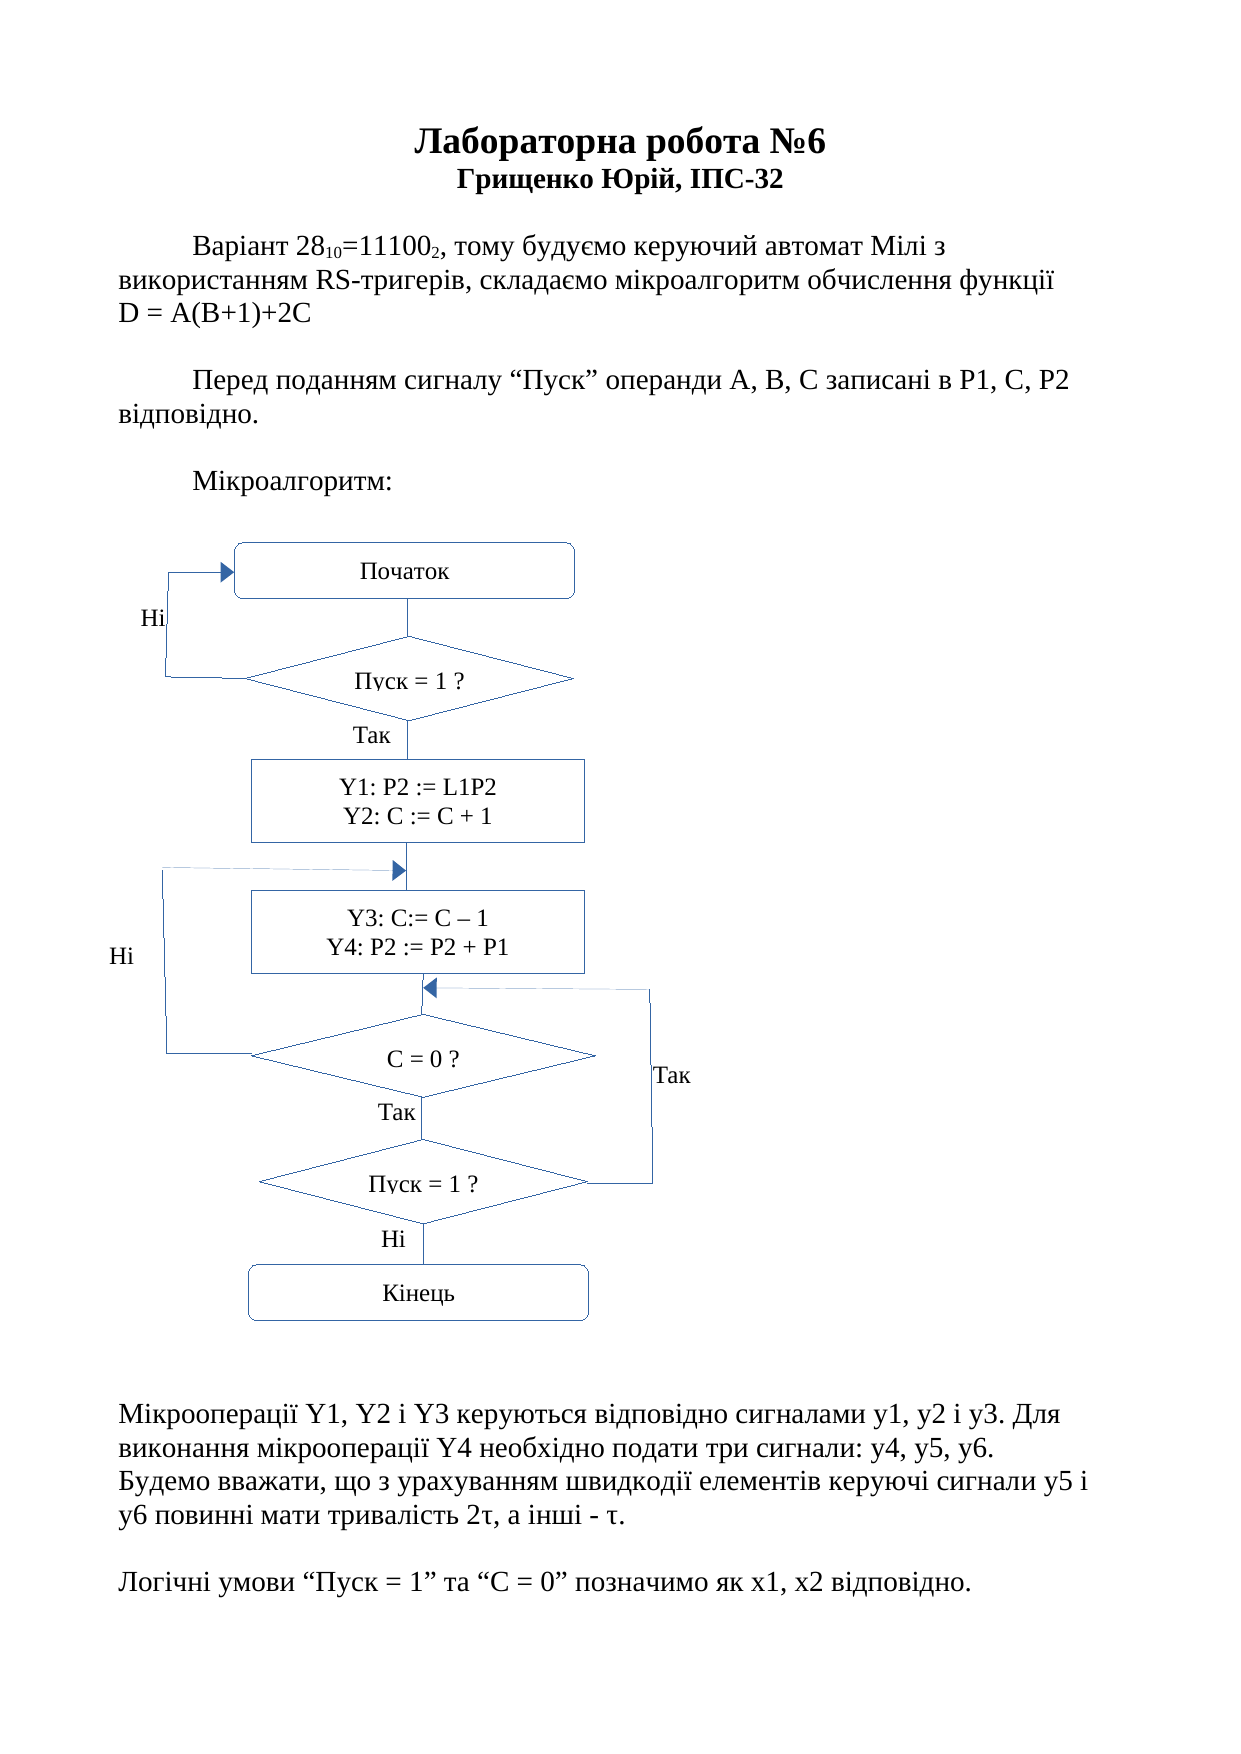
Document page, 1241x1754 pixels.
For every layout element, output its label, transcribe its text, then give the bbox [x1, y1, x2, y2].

text Пуск = 1 ? [350, 1169, 496, 1194]
text Лабораторна робота №6 [118, 118, 1122, 161]
text Мікроалгоритм: [118, 463, 1122, 497]
text Y1: P2 := L1P2 [260, 772, 575, 801]
text Мікрооперації Y1, Y2 і Y3 керуються відповідно сигналами y1, y2 і y3. Для виконання мікрооперації Y4 необхідно подати три сигнали: y4, y5, y6. [118, 1396, 1122, 1463]
text C = 0 ? [346, 1044, 500, 1068]
text Логічні умови “Пуск = 1” та “С = 0” позначимо як x1, x2 відповідно. [118, 1564, 1122, 1597]
text Y3: C:= C – 1 [260, 903, 575, 932]
text Y2: C := C + 1 [260, 801, 575, 830]
text Кінець [260, 1278, 577, 1307]
text Y4: P2 := P2 + P1 [260, 932, 575, 961]
text Пуск = 1 ? [336, 666, 482, 691]
text Грищенко Юрій, ІПС-32 [118, 161, 1122, 195]
text Перед поданням сигналу “Пуск” операнди A, B, C записані в P1, C, P2 відповідно. [118, 362, 1122, 429]
text Варіант 2810=111002, тому будуємо керуючий автомат Мілі з використанням RS-тригерів, складаємо мікроалгоритм обчислення функції [118, 228, 1122, 295]
text Будемо вважати, що з урахуванням швидкодії елементів керуючі сигнали y5 і y6 повинні мати тривалість 2τ, а інші - τ. [118, 1463, 1122, 1530]
text Початок [246, 556, 563, 585]
text D = A(B+1)+2C [118, 295, 1122, 329]
